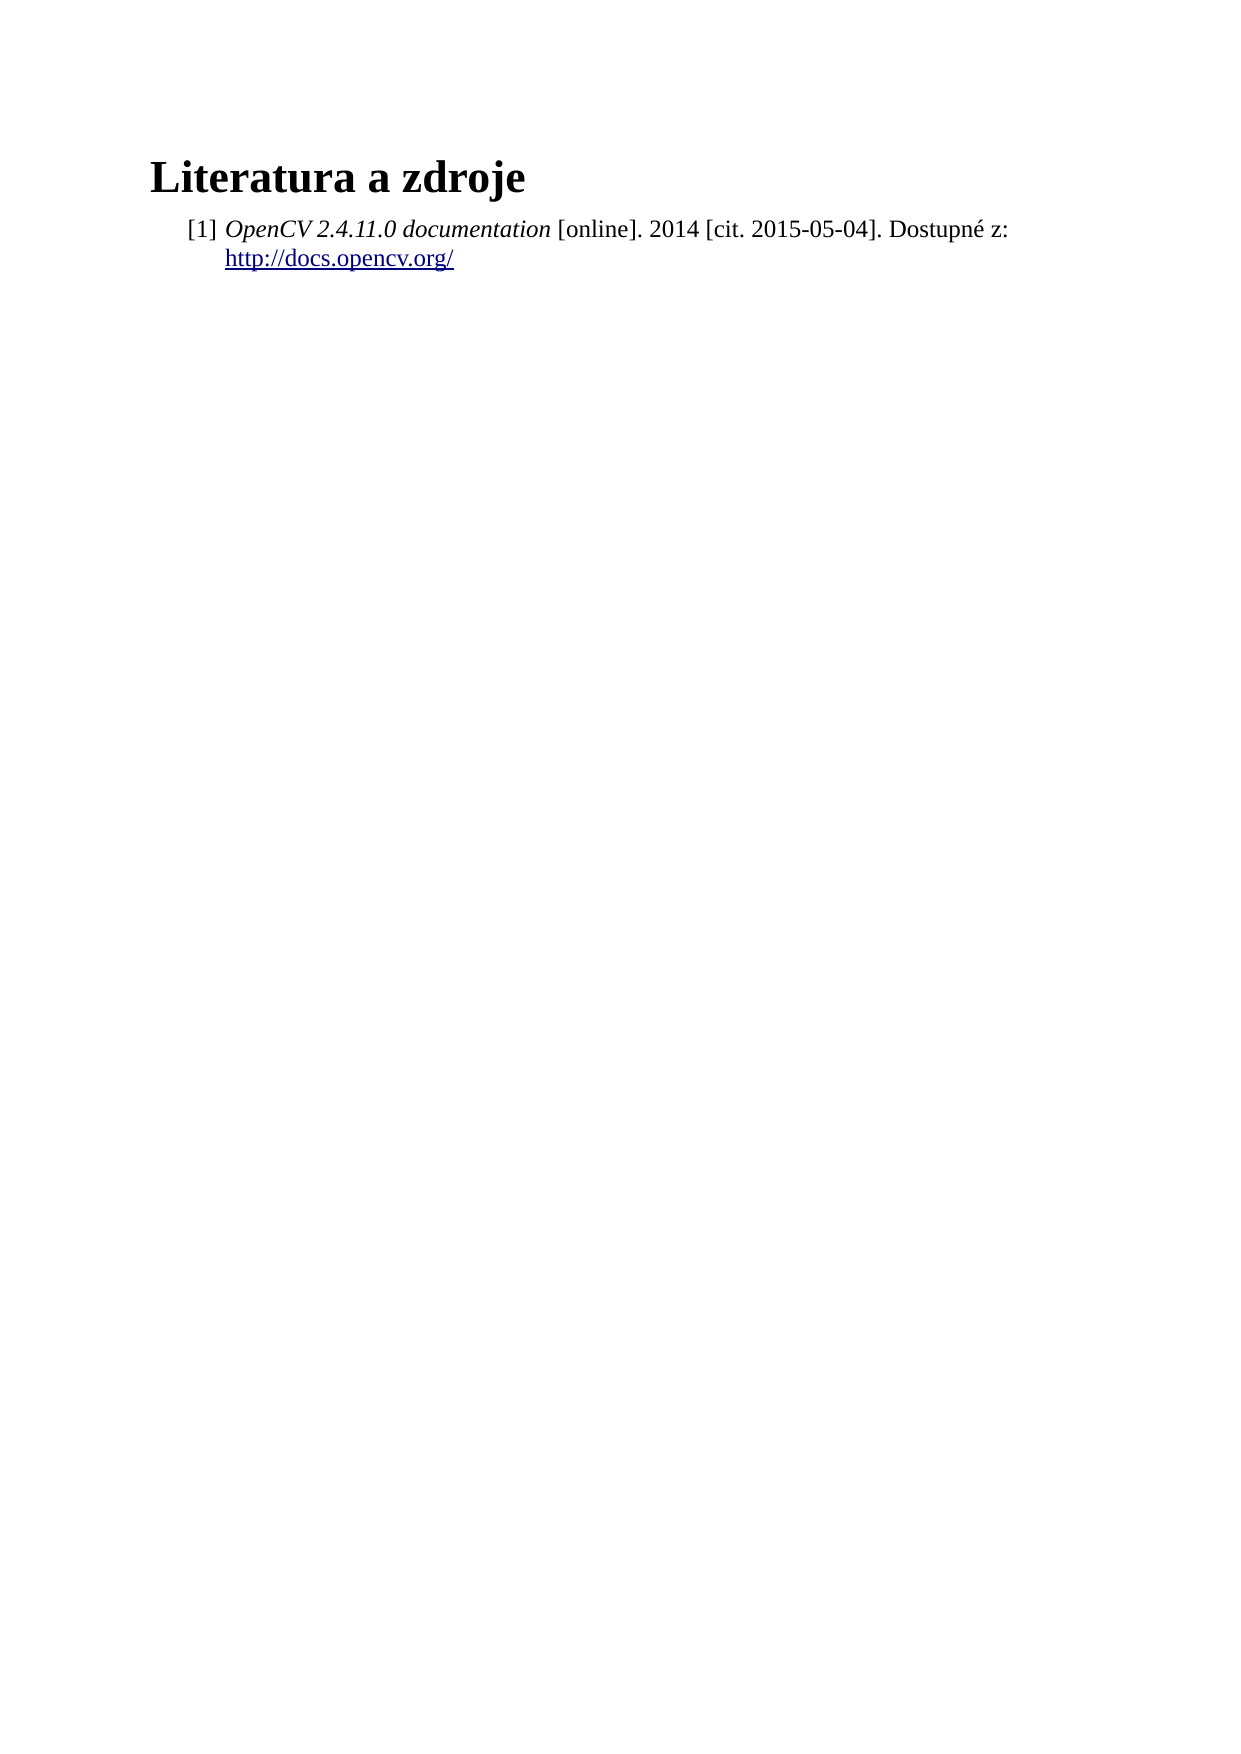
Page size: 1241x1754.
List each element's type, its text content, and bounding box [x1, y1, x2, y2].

list OpenCV 2.4.11.0 documentation [online]. 2014 [cit. 2015-05-04]. Dostupné z: http://docs.opencv.org/ [187, 214, 1090, 272]
subtitle Literatura a zdroje [150, 150, 1090, 203]
